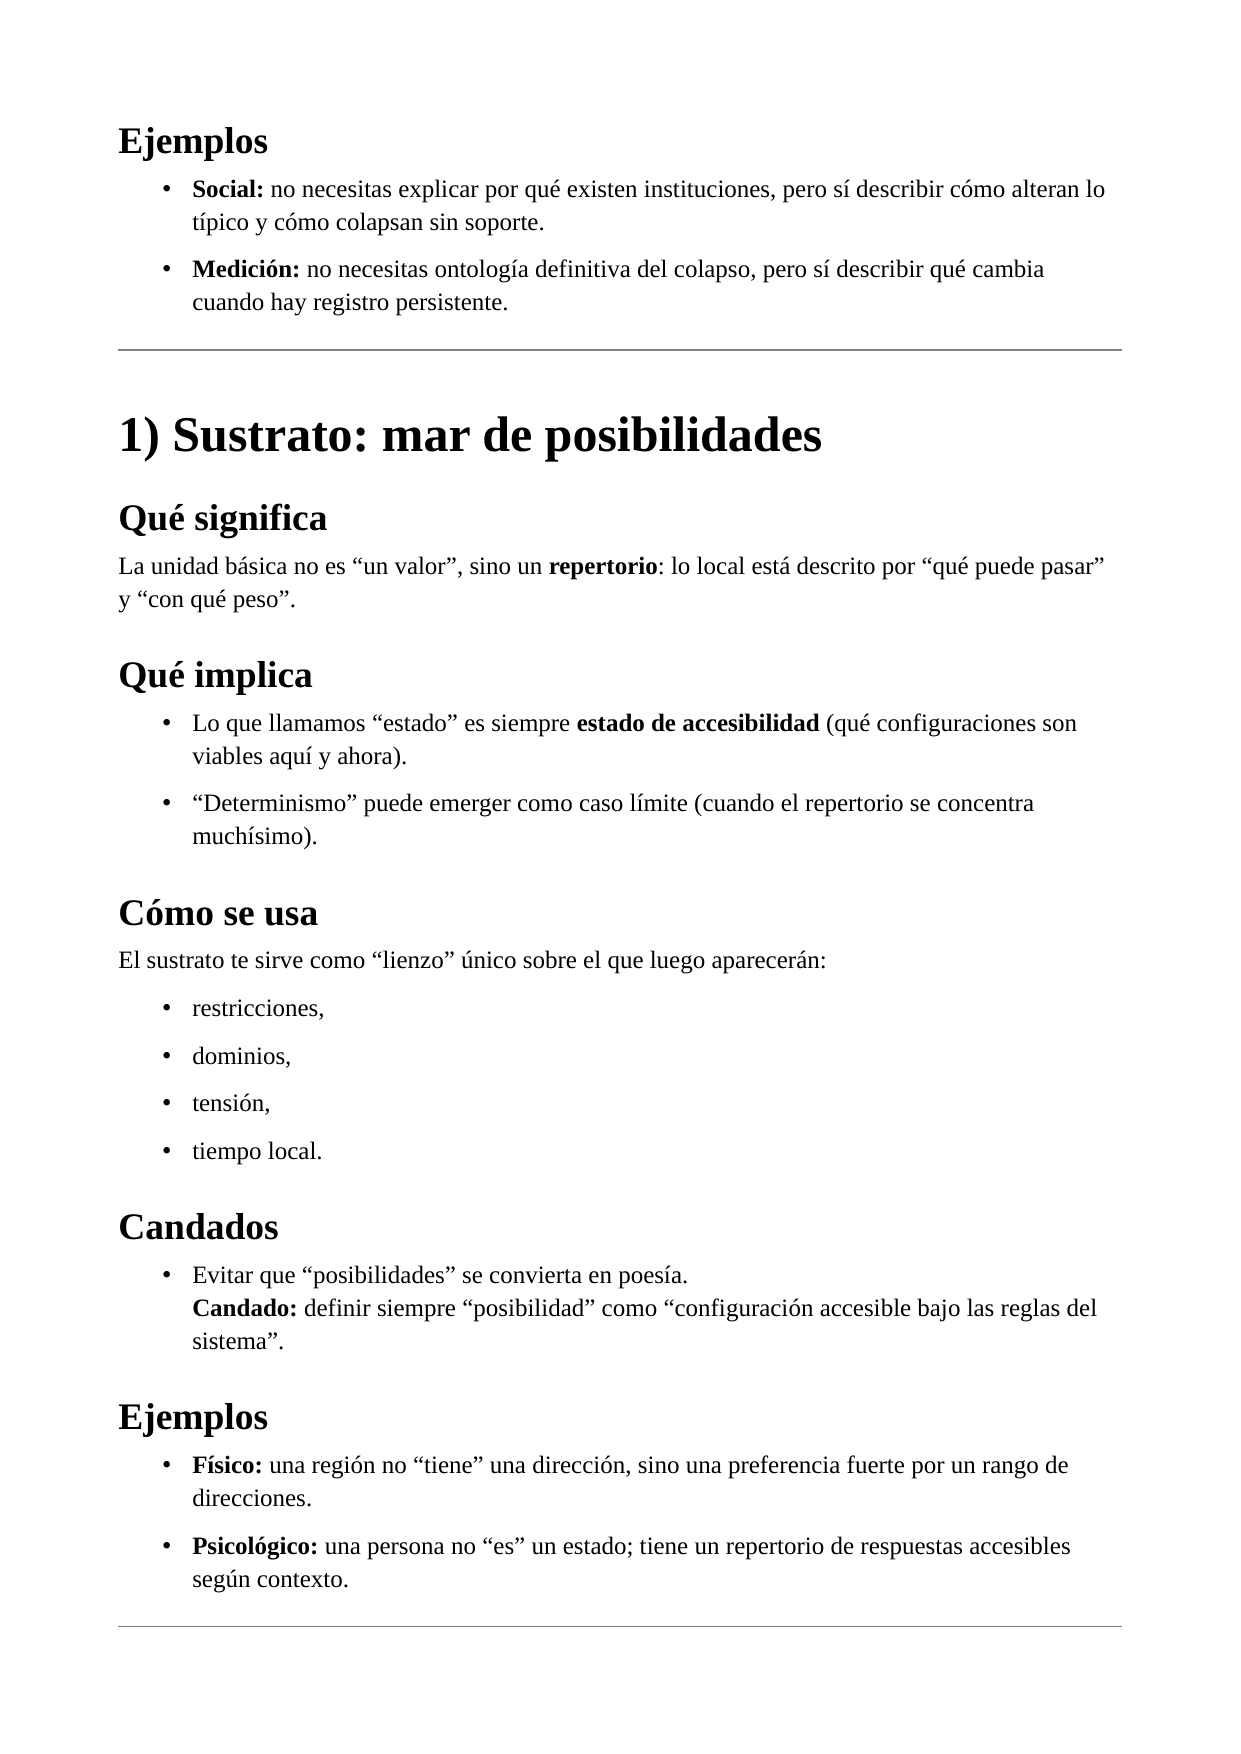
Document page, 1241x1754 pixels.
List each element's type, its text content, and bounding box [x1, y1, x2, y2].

list Físico: una región no “tiene” una dirección, sino una preferencia fuerte por un rango de direcciones. [162, 1450, 1122, 1512]
list dominios, [162, 1041, 1122, 1069]
list Psicológico: una persona no “es” un estado; tiene un repertorio de respuestas accesibles según contexto. [162, 1531, 1122, 1592]
subtitle Ejemplos [118, 118, 1122, 161]
subtitle Candados [118, 1204, 1122, 1247]
list tiempo local. [162, 1136, 1122, 1165]
list Medición: no necesitas ontología definitiva del colapso, pero sí describir qué cambia cuando hay registro persistente. [162, 254, 1122, 316]
list Lo que llamamos “estado” es siempre estado de accesibilidad (qué configuraciones son viables aquí y ahora). [162, 708, 1122, 769]
subtitle Qué implica [118, 652, 1122, 695]
subtitle 1) Sustrato: mar de posibilidades [118, 404, 1122, 462]
list restricciones, [162, 993, 1122, 1022]
list Evitar que “posibilidades” se convierta en poesía. Candado: definir siempre “posibilidad” como “configuración accesible bajo las reglas del sistema”. [162, 1260, 1122, 1355]
list “Determinismo” puede emerger como caso límite (cuando el repertorio se concentra muchísimo). [162, 788, 1122, 850]
text El sustrato te sirve como “lienzo” único sobre el que luego aparecerán: [118, 946, 1122, 974]
list Social: no necesitas explicar por qué existen instituciones, pero sí describir cómo alteran lo típico y cómo colapsan sin soporte. [162, 174, 1122, 236]
subtitle Qué significa [118, 495, 1122, 538]
list tensión, [162, 1088, 1122, 1117]
subtitle Cómo se usa [118, 890, 1122, 933]
text La unidad básica no es “un valor”, sino un repertorio: lo local está descrito por “qué puede pasar” y “con qué peso”. [118, 551, 1122, 612]
subtitle Ejemplos [118, 1394, 1122, 1438]
